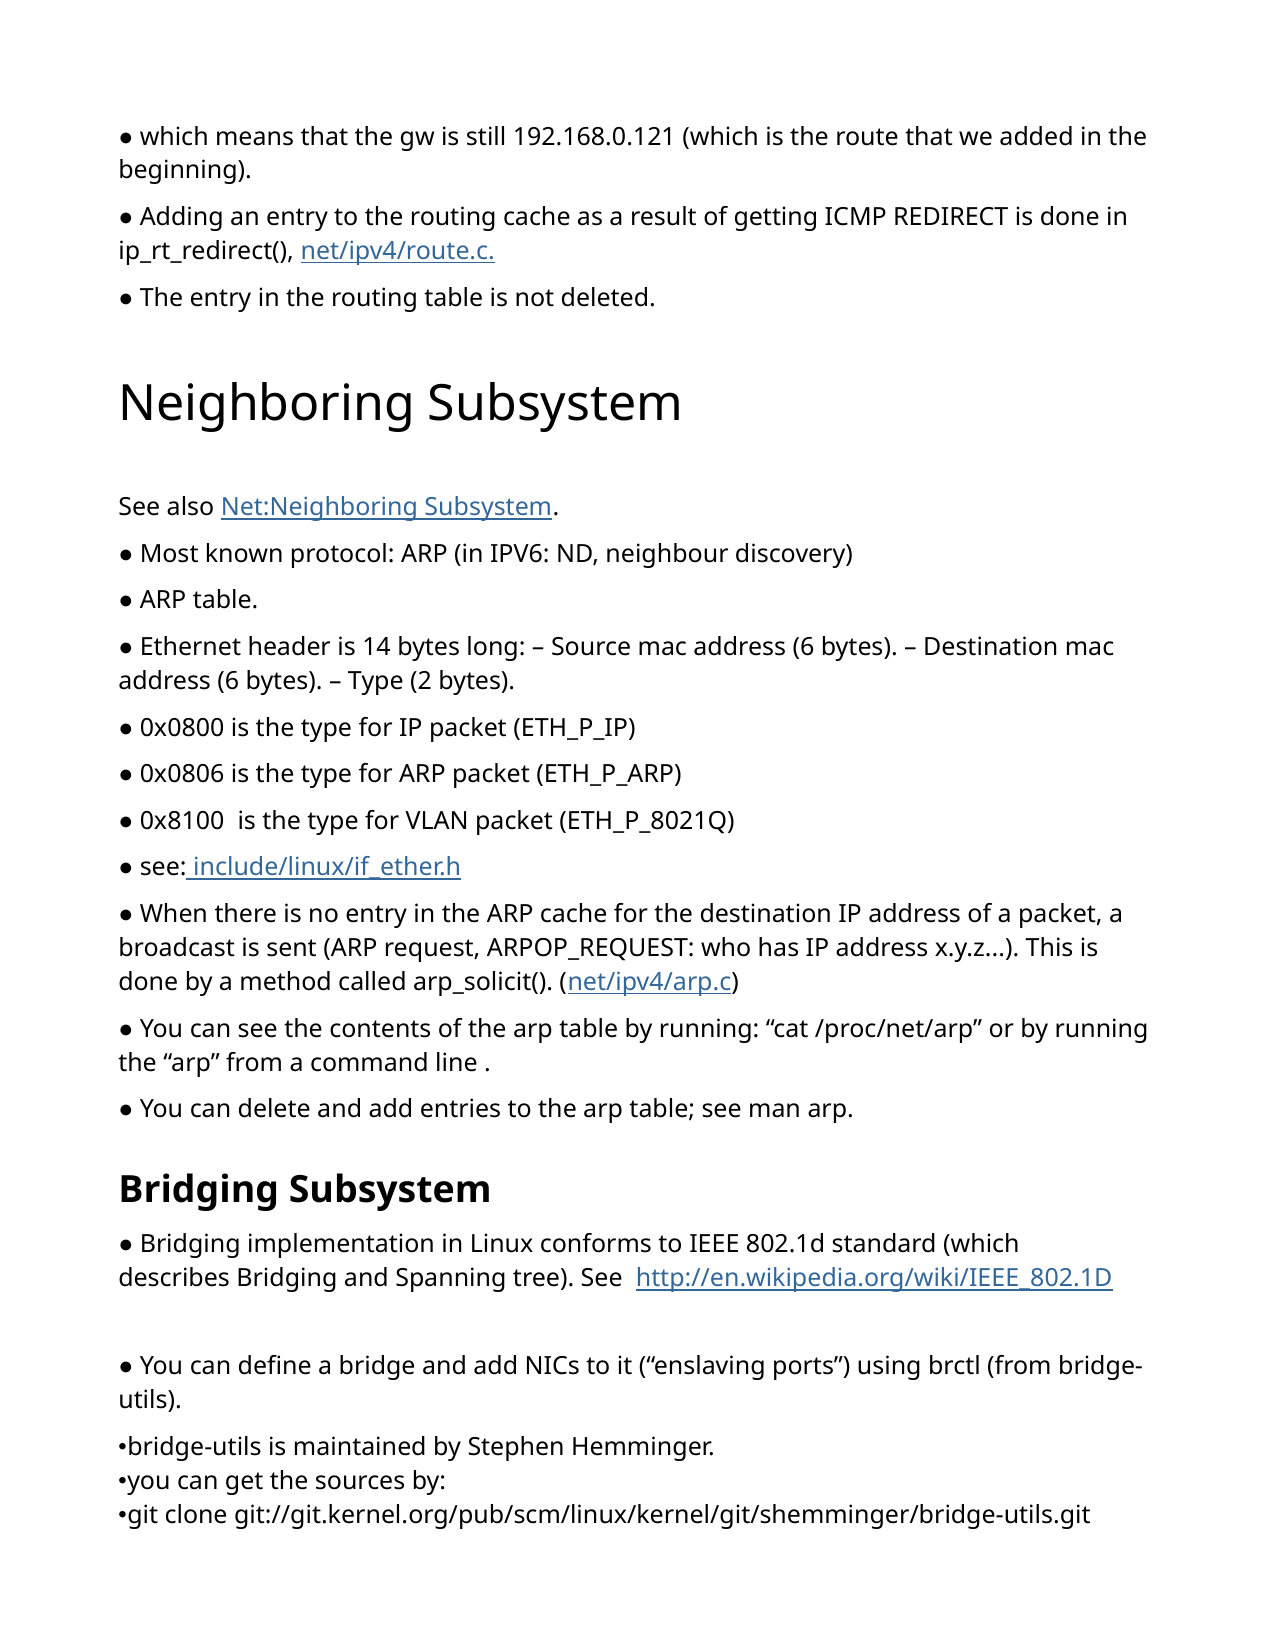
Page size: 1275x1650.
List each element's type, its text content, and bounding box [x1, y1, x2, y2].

text ● When there is no entry in the ARP cache for the destination IP address of a packet, a broadcast is sent (ARP request, ARPOP_REQUEST: who has IP address x.y.z...). This is done by a method called arp_solicit(). (net/ipv4/arp.c) [118, 896, 1157, 998]
text See also Net:Neighboring Subsystem. [118, 489, 1157, 523]
list you can get the sources by: [118, 1463, 1157, 1497]
text ● You can delete and add entries to the arp table; see man arp. [118, 1091, 1157, 1125]
text ● ARP table. [118, 582, 1157, 616]
text ● 0x8100 is the type for VLAN packet (ETH_P_8021Q) [118, 802, 1157, 837]
text ● Adding an entry to the routing cache as a result of getting ICMP REDIRECT is done in ip_rt_redirect(), net/ipv4/route.c. [118, 199, 1157, 267]
text ● You can define a bridge and add NICs to it (“enslaving ports”) using brctl (from bridge-utils). [118, 1348, 1157, 1416]
text ● 0x0800 is the type for IP packet (ETH_P_IP) [118, 709, 1157, 743]
list git clone git://git.kernel.org/pub/scm/linux/kernel/git/shemminger/bridge-utils.git [118, 1497, 1157, 1531]
text ● Ethernet header is 14 bytes long: – Source mac address (6 bytes). – Destination mac address (6 bytes). – Type (2 bytes). [118, 629, 1157, 697]
text ● You can see the contents of the arp table by running: “cat /proc/net/arp” or by running the “arp” from a command line . [118, 1010, 1157, 1078]
subtitle Bridging Subsystem [118, 1162, 1157, 1213]
text ● Most known protocol: ARP (in IPV6: ND, neighbour discovery) [118, 536, 1157, 570]
text ● see: include/linux/if_ether.h [118, 849, 1157, 883]
text ● Bridging implementation in Linux conforms to IEEE 802.1d standard (which describes Bridging and Spanning tree). See http://en.wikipedia.org/wiki/IEEE_802.1D [118, 1226, 1157, 1294]
subtitle Neighboring Subsystem [118, 367, 1157, 435]
text ● The entry in the routing table is not deleted. [118, 279, 1157, 313]
text ● 0x0806 is the type for ARP packet (ETH_P_ARP) [118, 756, 1157, 790]
list bridge-utils is maintained by Stephen Hemminger. [118, 1428, 1157, 1463]
text ● which means that the gw is still 192.168.0.121 (which is the route that we added in the beginning). [118, 118, 1157, 186]
